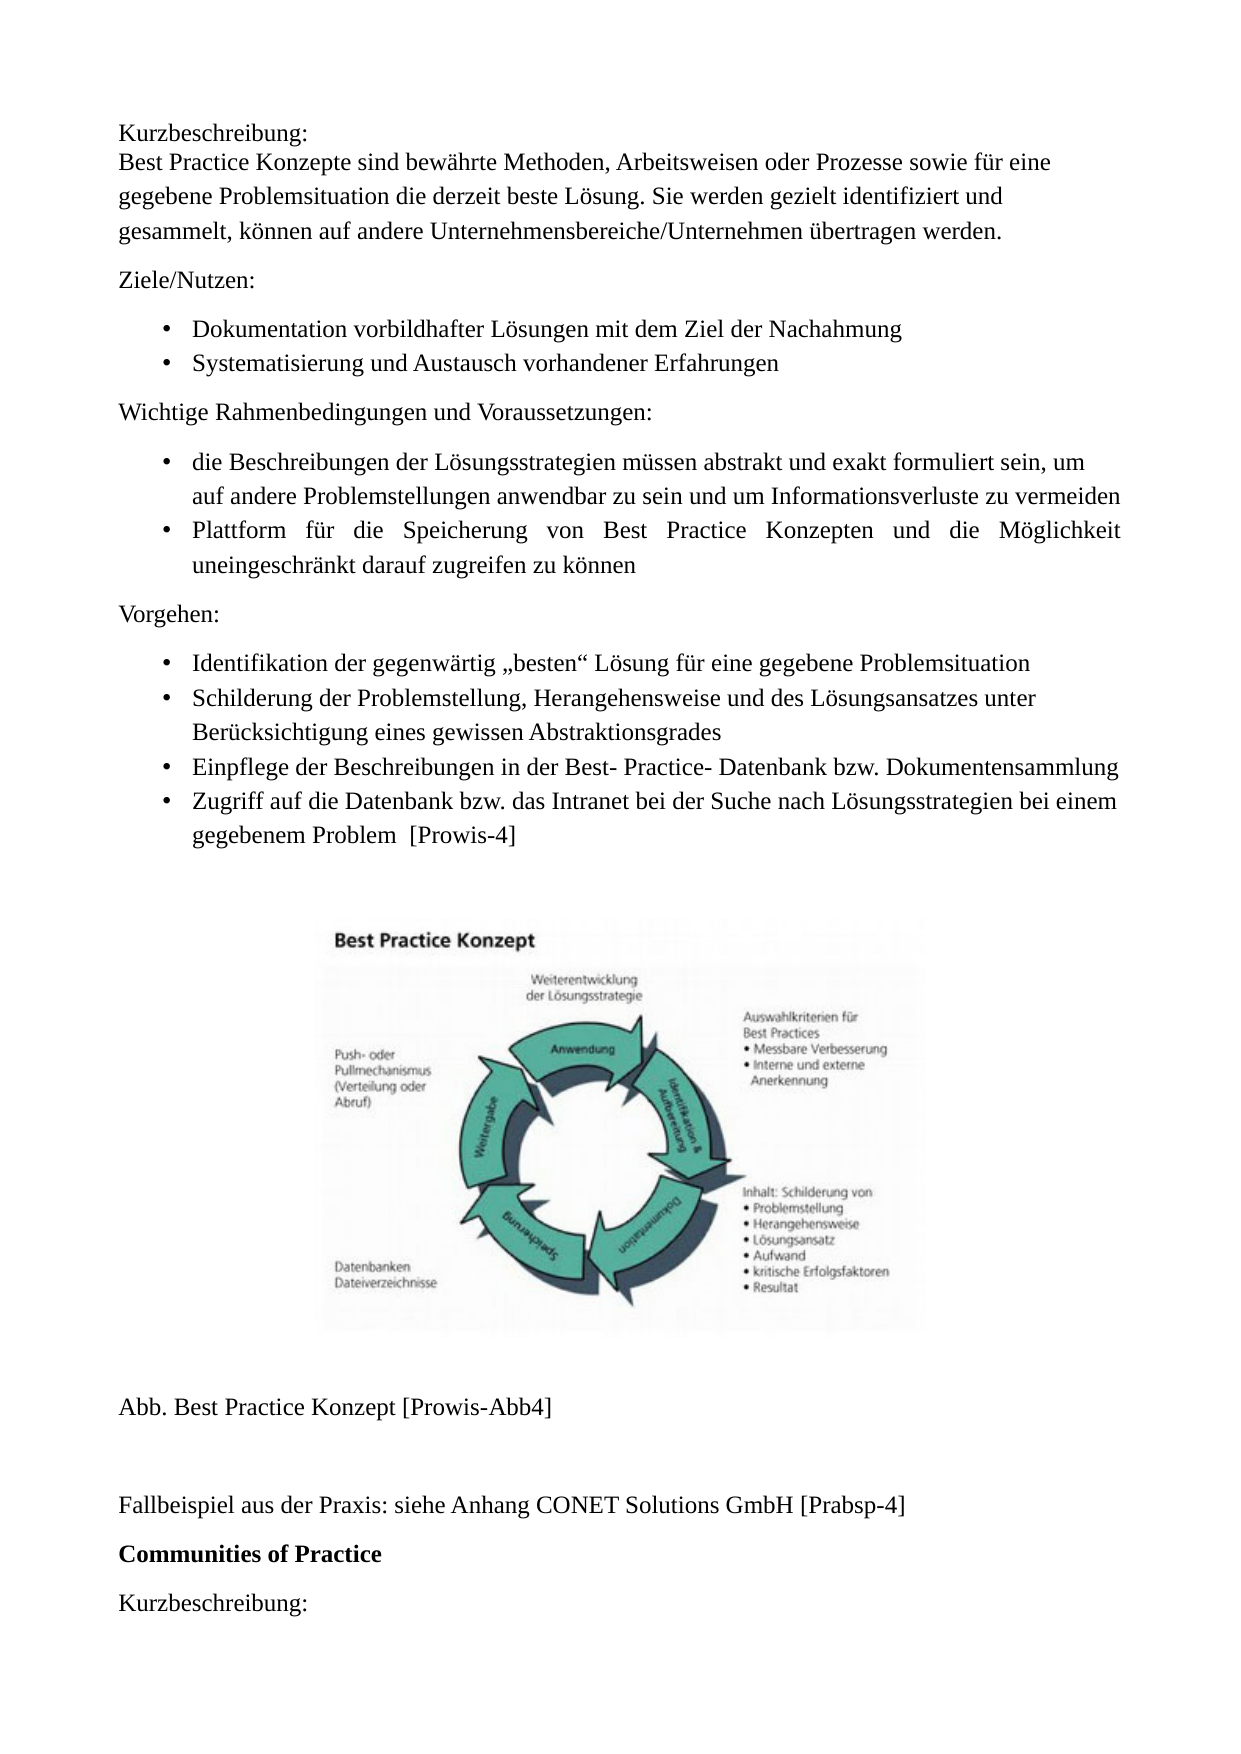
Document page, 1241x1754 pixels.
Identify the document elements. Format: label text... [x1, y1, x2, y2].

list Dokumentation vorbildhafter Lösungen mit dem Ziel der Nachahmung [162, 314, 1122, 343]
list Plattform für die Speicherung von Best Practice Konzepten und die Möglichkeit uneingeschränkt darauf zugreifen zu können [162, 516, 1122, 579]
text Fallbeispiel aus der Praxis: siehe Anhang CONET Solutions GmbH [Prabsp-4] [118, 1490, 1122, 1519]
text Wichtige Rahmenbedingungen und Voraussetzungen: [118, 397, 1122, 426]
text Best Practice Konzepte sind bewährte Methoden, Arbeitsweisen oder Prozesse sowie für eine gegebene Problemsituation die derzeit beste Lösung. Sie werden gezielt identifiziert und gesammelt, können auf andere Unternehmensbereiche/Unternehmen übertragen werden. [118, 147, 1122, 244]
text Abb. Best Practice Konzept [Prowis-Abb4] [118, 1392, 1122, 1421]
list die Beschreibungen der Lösungsstrategien müssen abstrakt und exakt formuliert sein, um auf andere Problemstellungen anwendbar zu sein und um Informationsverluste zu vermeiden [162, 447, 1122, 510]
list Systematisierung und Austausch vorhandener Erfahrungen [162, 348, 1122, 377]
text Kurzbeschreibung: [118, 118, 1122, 147]
text Communities of Practice [118, 1539, 1122, 1568]
list Zugriff auf die Datenbank bzw. das Intranet bei der Suche nach Lösungsstrategien bei einem gegebenem Problem [Prowis-4] [162, 786, 1122, 849]
text Kurzbeschreibung: [118, 1588, 1122, 1617]
picture [314, 918, 926, 1338]
text Ziele/Nutzen: [118, 265, 1122, 294]
list Schilderung der Problemstellung, Herangehensweise und des Lösungsansatzes unter Berücksichtigung eines gewissen Abstraktionsgrades [162, 683, 1122, 746]
list Identifikation der gegenwärtig „besten“ Lösung für eine gegebene Problemsituation [162, 648, 1122, 677]
list Einpflege der Beschreibungen in der Best- Practice- Datenbank bzw. Dokumentensammlung [162, 752, 1122, 780]
text Vorgehen: [118, 599, 1122, 628]
